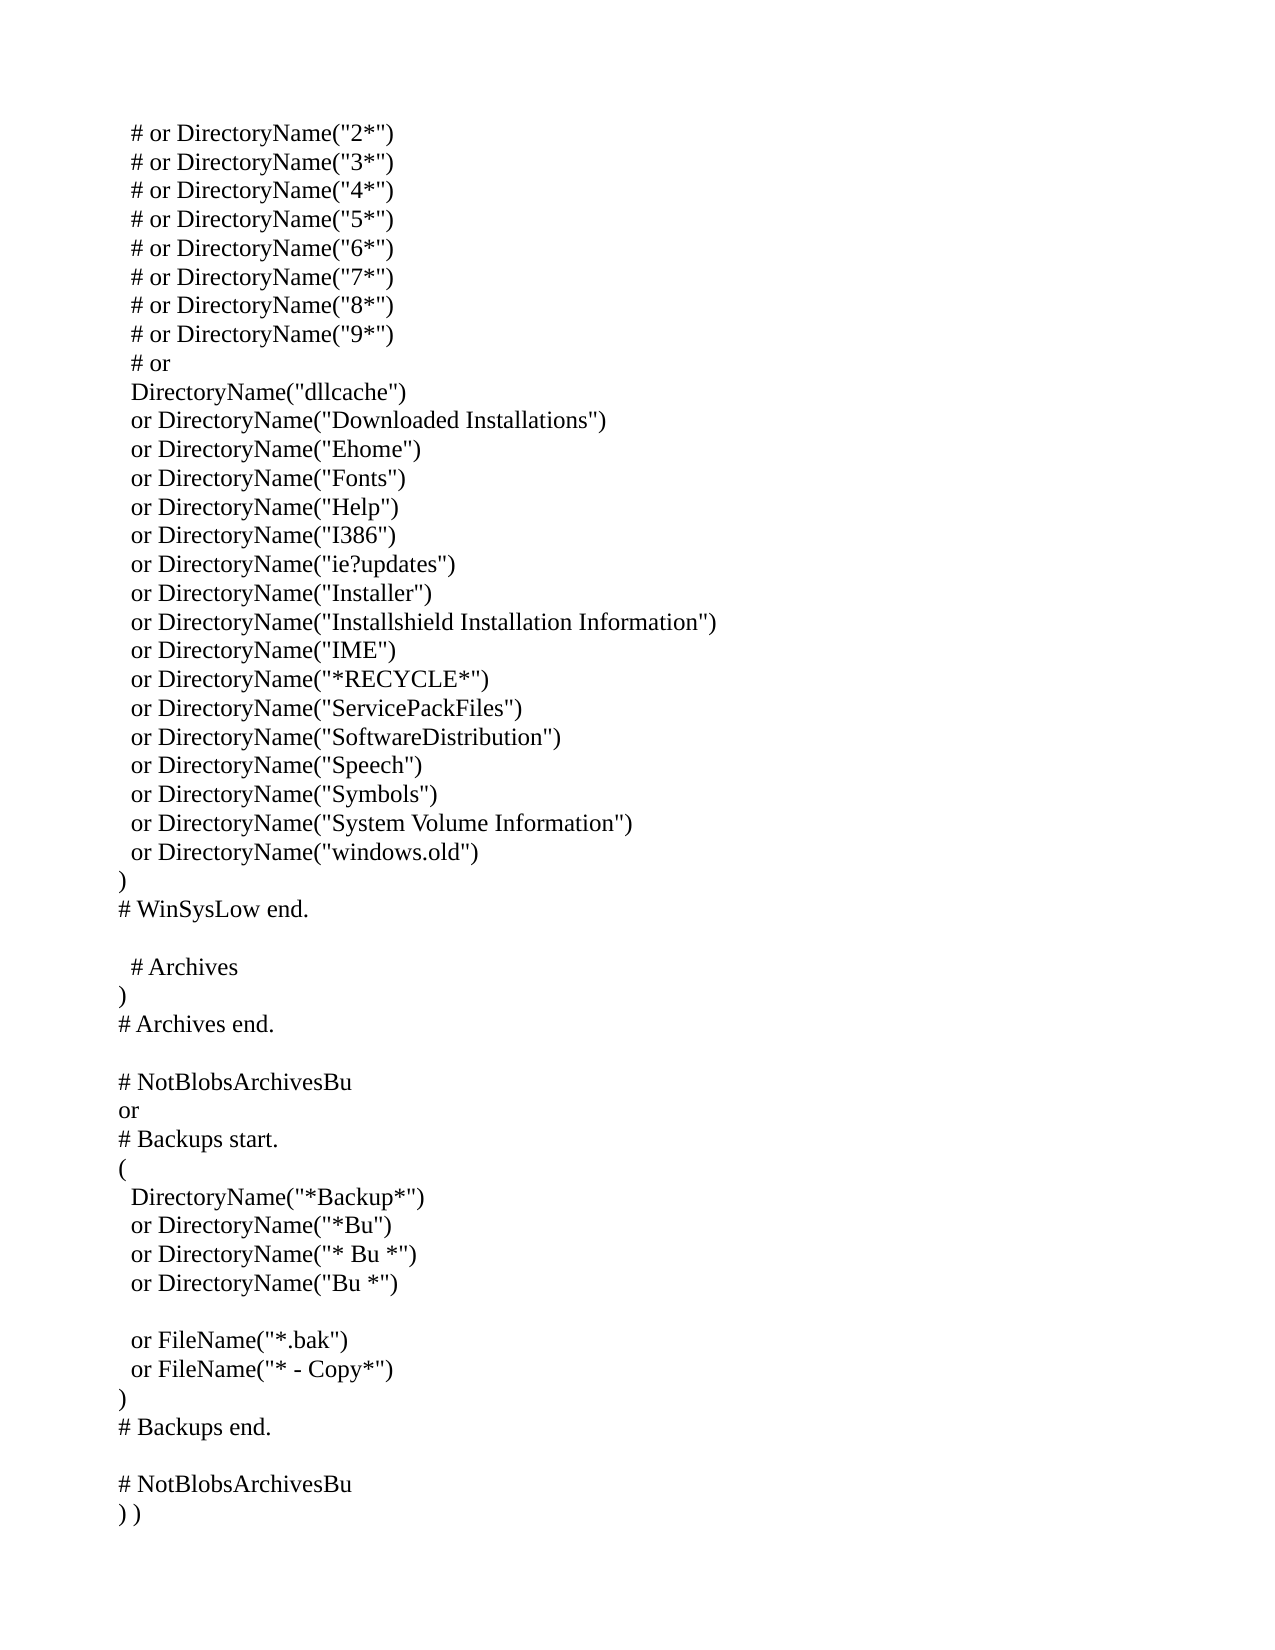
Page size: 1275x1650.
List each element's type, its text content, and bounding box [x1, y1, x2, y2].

text or DirectoryName("ie?updates") [118, 549, 1157, 578]
text or DirectoryName("*RECYCLE*") [118, 664, 1157, 693]
text or DirectoryName("*Bu") [118, 1211, 1157, 1239]
text ) [118, 981, 1157, 1009]
text or DirectoryName("Ehome") [118, 434, 1157, 463]
text # or DirectoryName("4*") [118, 176, 1157, 204]
text or FileName("* - Copy*") [118, 1354, 1157, 1383]
text ) ) [118, 1498, 1157, 1527]
text # or DirectoryName("9*") [118, 319, 1157, 348]
text # or DirectoryName("3*") [118, 147, 1157, 176]
text or DirectoryName("I386") [118, 521, 1157, 549]
text or DirectoryName("System Volume Information") [118, 808, 1157, 837]
text # or DirectoryName("2*") [118, 118, 1157, 147]
text # or [118, 348, 1157, 377]
text # or DirectoryName("8*") [118, 291, 1157, 319]
text # Archives end. [118, 1009, 1157, 1038]
text # or DirectoryName("5*") [118, 204, 1157, 233]
text # NotBlobsArchivesBu [118, 1067, 1157, 1096]
text or FileName("*.bak") [118, 1326, 1157, 1354]
text ( [118, 1153, 1157, 1182]
text ) [118, 1383, 1157, 1412]
text or DirectoryName("windows.old") [118, 837, 1157, 866]
text or DirectoryName("* Bu *") [118, 1239, 1157, 1268]
text or DirectoryName("IME") [118, 636, 1157, 664]
text # NotBlobsArchivesBu [118, 1469, 1157, 1498]
text or DirectoryName("ServicePackFiles") [118, 693, 1157, 722]
text or DirectoryName("SoftwareDistribution") [118, 722, 1157, 751]
text # Backups end. [118, 1412, 1157, 1441]
text or DirectoryName("Installer") [118, 578, 1157, 607]
text or DirectoryName("Speech") [118, 751, 1157, 779]
text DirectoryName("dllcache") [118, 377, 1157, 406]
text or DirectoryName("Downloaded Installations") [118, 406, 1157, 434]
text or DirectoryName("Installshield Installation Information") [118, 607, 1157, 636]
text or DirectoryName("Bu *") [118, 1268, 1157, 1297]
text # Archives [118, 952, 1157, 981]
text # or DirectoryName("6*") [118, 233, 1157, 262]
text or [118, 1096, 1157, 1124]
text # Backups start. [118, 1124, 1157, 1153]
text or DirectoryName("Fonts") [118, 463, 1157, 492]
text or DirectoryName("Help") [118, 492, 1157, 521]
text # WinSysLow end. [118, 894, 1157, 923]
text DirectoryName("*Backup*") [118, 1182, 1157, 1211]
text # or DirectoryName("7*") [118, 262, 1157, 291]
text or DirectoryName("Symbols") [118, 779, 1157, 808]
text ) [118, 866, 1157, 894]
